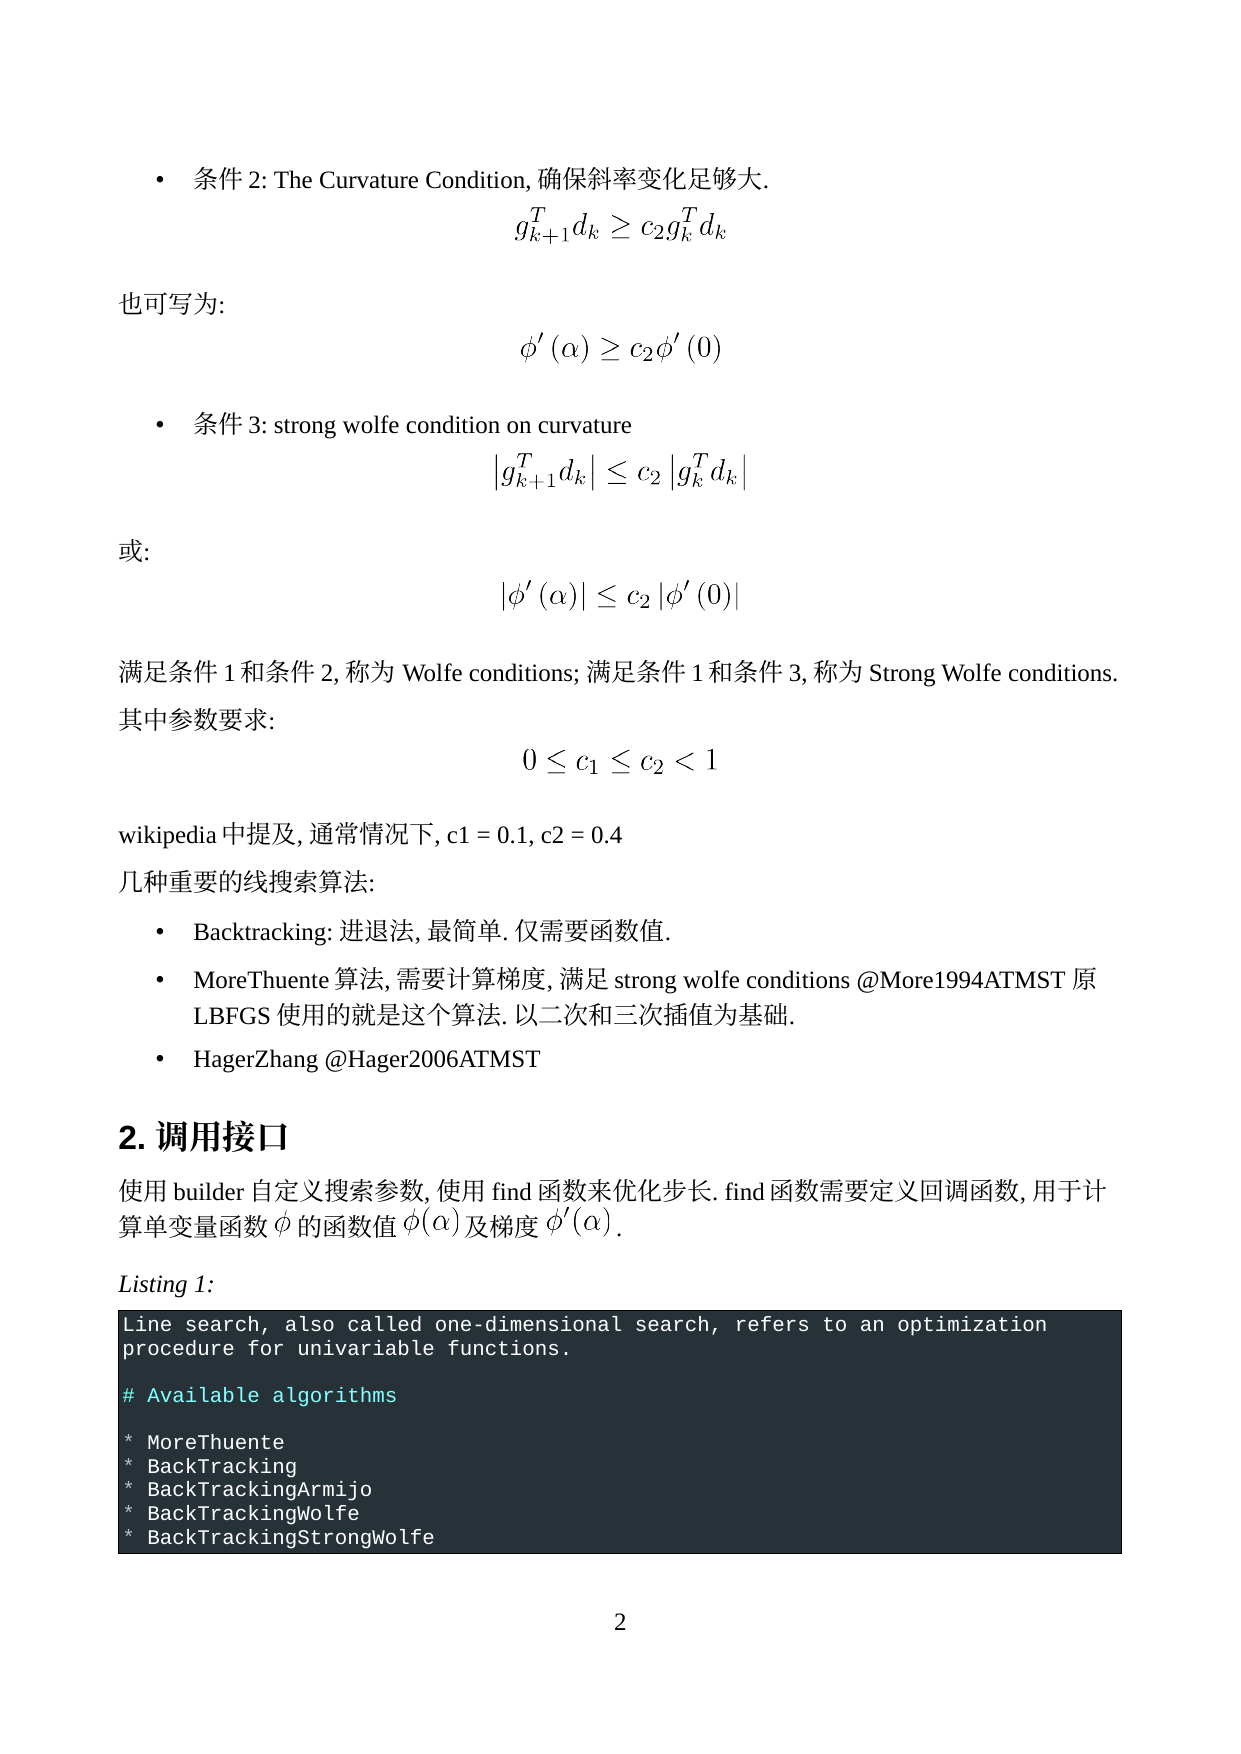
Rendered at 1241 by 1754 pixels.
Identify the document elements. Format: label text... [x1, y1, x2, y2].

text 几种重要的线搜索算法: [118, 863, 1122, 899]
text 满足条件1和条件2, 称为 Wolfe conditions; 满足条件1和条件3, 称为Strong Wolfe conditions. [118, 652, 1122, 688]
list 条件2: The Curvature Condition, 确保斜率变化足够大. [156, 159, 1122, 195]
text # Available algorithms [119, 1381, 1121, 1404]
text * BackTrackingWolfe [119, 1499, 1121, 1523]
text 或: [118, 532, 1122, 568]
text 也可写为: [118, 284, 1122, 320]
list HagerZhang @Hager2006ATMST [156, 1044, 1122, 1073]
text wikipedia中提及, 通常情况下, c1 = 0.1, c2 = 0.4 [118, 814, 1122, 850]
list Listing 1: [118, 1269, 1122, 1297]
list MoreThuente算法, 需要计算梯度, 满足strong wolfe conditions @More1994ATMST 原 LBFGS使用的就是这个算法. 以二次和三次插值为基础. [156, 960, 1122, 1032]
text * BackTrackingStrongWolfe [119, 1523, 1121, 1553]
text * MoreThuente [119, 1428, 1121, 1452]
subtitle 调用接口 [118, 1110, 1122, 1159]
list 条件3: strong wolfe condition on curvature [156, 405, 1122, 441]
text 其中参数要求: [118, 701, 1122, 737]
text 使用builder自定义搜索参数, 使用find函数来优化步长. find函数需要定义回调函数, 用于计算单变量函数 的函数值 及梯度 . [118, 1171, 1122, 1244]
text * BackTrackingArmijo [119, 1476, 1121, 1499]
text Line search, also called one-dimensional search, refers to an optimization [119, 1311, 1121, 1334]
text * BackTracking [119, 1452, 1121, 1476]
list Backtracking: 进退法, 最简单. 仅需要函数值. [156, 911, 1122, 947]
text procedure for univariable functions. [119, 1334, 1121, 1357]
